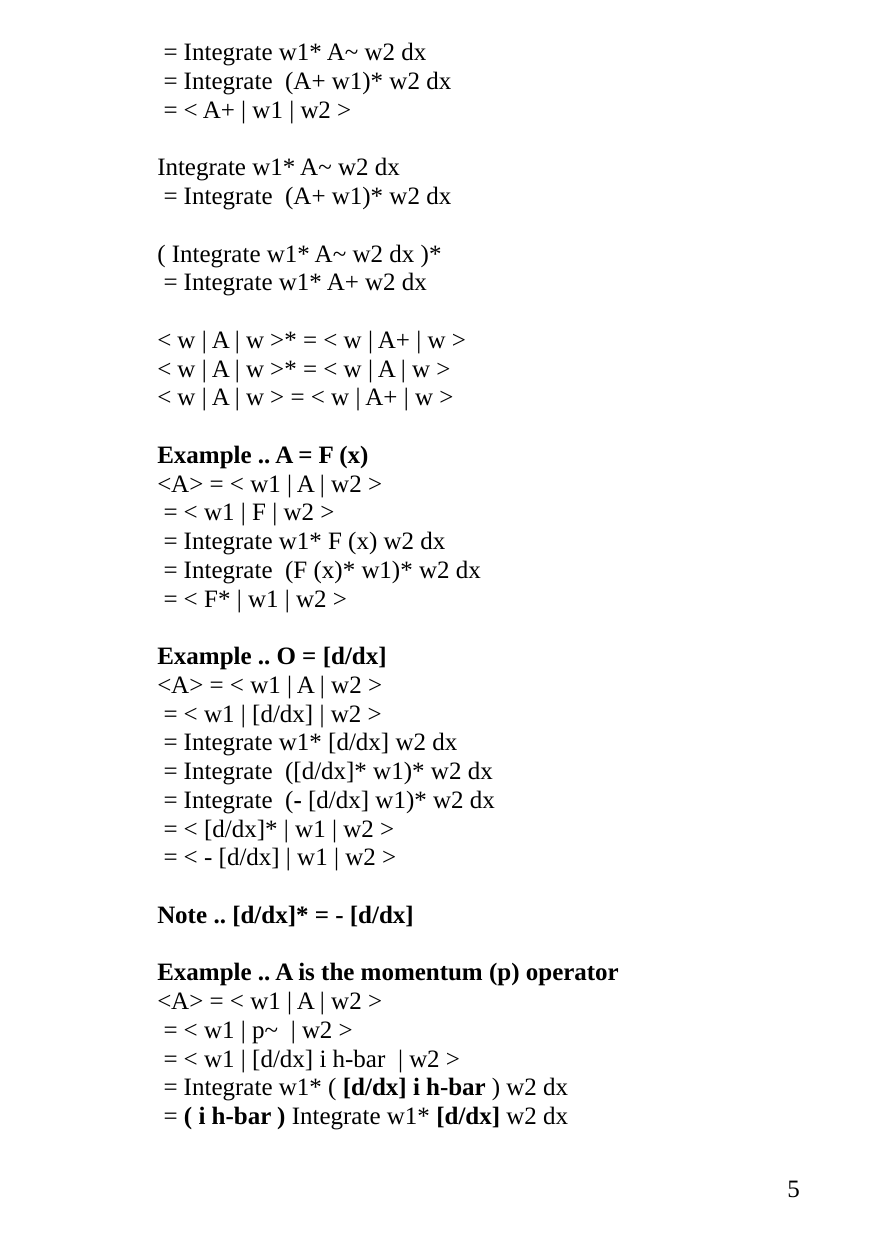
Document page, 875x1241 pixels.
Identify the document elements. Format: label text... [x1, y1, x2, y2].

table_cell < w | A | w > = < w | A+ | w > [154, 383, 793, 411]
table_cell [109, 1044, 154, 1072]
table_cell = < A+ | w1 | w2 > [154, 95, 793, 124]
table_cell < w | A | w >* = < w | A | w > [154, 354, 793, 382]
table_cell = < w1 | [d/dx] i h-bar | w2 > [154, 1044, 793, 1072]
table_cell Example .. O = [d/dx] [154, 641, 793, 670]
table_cell [109, 296, 154, 325]
table_cell [109, 1073, 154, 1101]
table_cell ( Integrate w1* A~ w2 dx )* [154, 239, 793, 267]
table_cell [109, 756, 154, 785]
table_cell [109, 900, 154, 929]
table_cell [109, 986, 154, 1015]
table_cell = Integrate w1* F (x) w2 dx [154, 526, 793, 555]
table_cell [109, 325, 154, 354]
table_cell [154, 613, 793, 641]
table_cell [154, 411, 793, 440]
table_cell [109, 958, 154, 986]
table_cell [109, 1101, 154, 1130]
table_cell [109, 354, 154, 382]
table_cell [109, 239, 154, 267]
table_cell = Integrate ([d/dx]* w1)* w2 dx [154, 756, 793, 785]
table_cell <A> = < w1 | A | w2 > [154, 469, 793, 497]
table_cell [109, 814, 154, 842]
table_cell [154, 124, 793, 152]
table_cell [109, 498, 154, 526]
table_cell [109, 181, 154, 210]
table_cell [109, 210, 154, 239]
table_cell Example .. A = F (x) [154, 440, 793, 469]
table_cell [154, 871, 793, 900]
table_cell Note .. [d/dx]* = - [d/dx] [154, 900, 793, 929]
table_cell = < [d/dx]* | w1 | w2 > [154, 814, 793, 842]
table_cell [109, 1015, 154, 1044]
table_cell [109, 411, 154, 440]
table_cell <A> = < w1 | A | w2 > [154, 986, 793, 1015]
table_cell [109, 670, 154, 699]
table_cell = Integrate (F (x)* w1)* w2 dx [154, 555, 793, 584]
table_cell [109, 785, 154, 814]
table_cell [109, 38, 154, 66]
table_cell Example .. A is the momentum (p) operator [154, 958, 793, 986]
table_cell [109, 153, 154, 181]
table_cell [109, 469, 154, 497]
table_cell [109, 613, 154, 641]
table_cell [109, 699, 154, 727]
table_cell = Integrate w1* A~ w2 dx [154, 38, 793, 66]
table_cell Integrate w1* A~ w2 dx [154, 153, 793, 181]
table_cell [109, 555, 154, 584]
table_cell = Integrate w1* A+ w2 dx [154, 268, 793, 296]
table_cell [109, 383, 154, 411]
table_cell <A> = < w1 | A | w2 > [154, 670, 793, 699]
table_cell = < w1 | F | w2 > [154, 498, 793, 526]
table_cell [109, 584, 154, 612]
table_cell = Integrate w1* ( [d/dx] i h-bar ) w2 dx [154, 1073, 793, 1101]
table_cell [109, 124, 154, 152]
table_cell [109, 843, 154, 871]
table_cell [154, 210, 793, 239]
table_cell [154, 296, 793, 325]
table_cell = Integrate (- [d/dx] w1)* w2 dx [154, 785, 793, 814]
table_cell = < w1 | p~ | w2 > [154, 1015, 793, 1044]
table_cell [109, 641, 154, 670]
table_cell [109, 728, 154, 756]
table_cell = < - [d/dx] | w1 | w2 > [154, 843, 793, 871]
table_cell [154, 929, 793, 957]
table_cell = < F* | w1 | w2 > [154, 584, 793, 612]
table_cell = Integrate (A+ w1)* w2 dx [154, 181, 793, 210]
table_cell = < w1 | [d/dx] | w2 > [154, 699, 793, 727]
table_cell [109, 526, 154, 555]
table_cell = Integrate w1* [d/dx] w2 dx [154, 728, 793, 756]
table_cell [109, 66, 154, 95]
table_cell = ( i h-bar ) Integrate w1* [d/dx] w2 dx [154, 1101, 793, 1130]
table_cell [109, 268, 154, 296]
table_cell [109, 929, 154, 957]
table_cell [109, 440, 154, 469]
table_cell [109, 871, 154, 900]
table_cell [109, 95, 154, 124]
table_cell = Integrate (A+ w1)* w2 dx [154, 66, 793, 95]
table_cell < w | A | w >* = < w | A+ | w > [154, 325, 793, 354]
